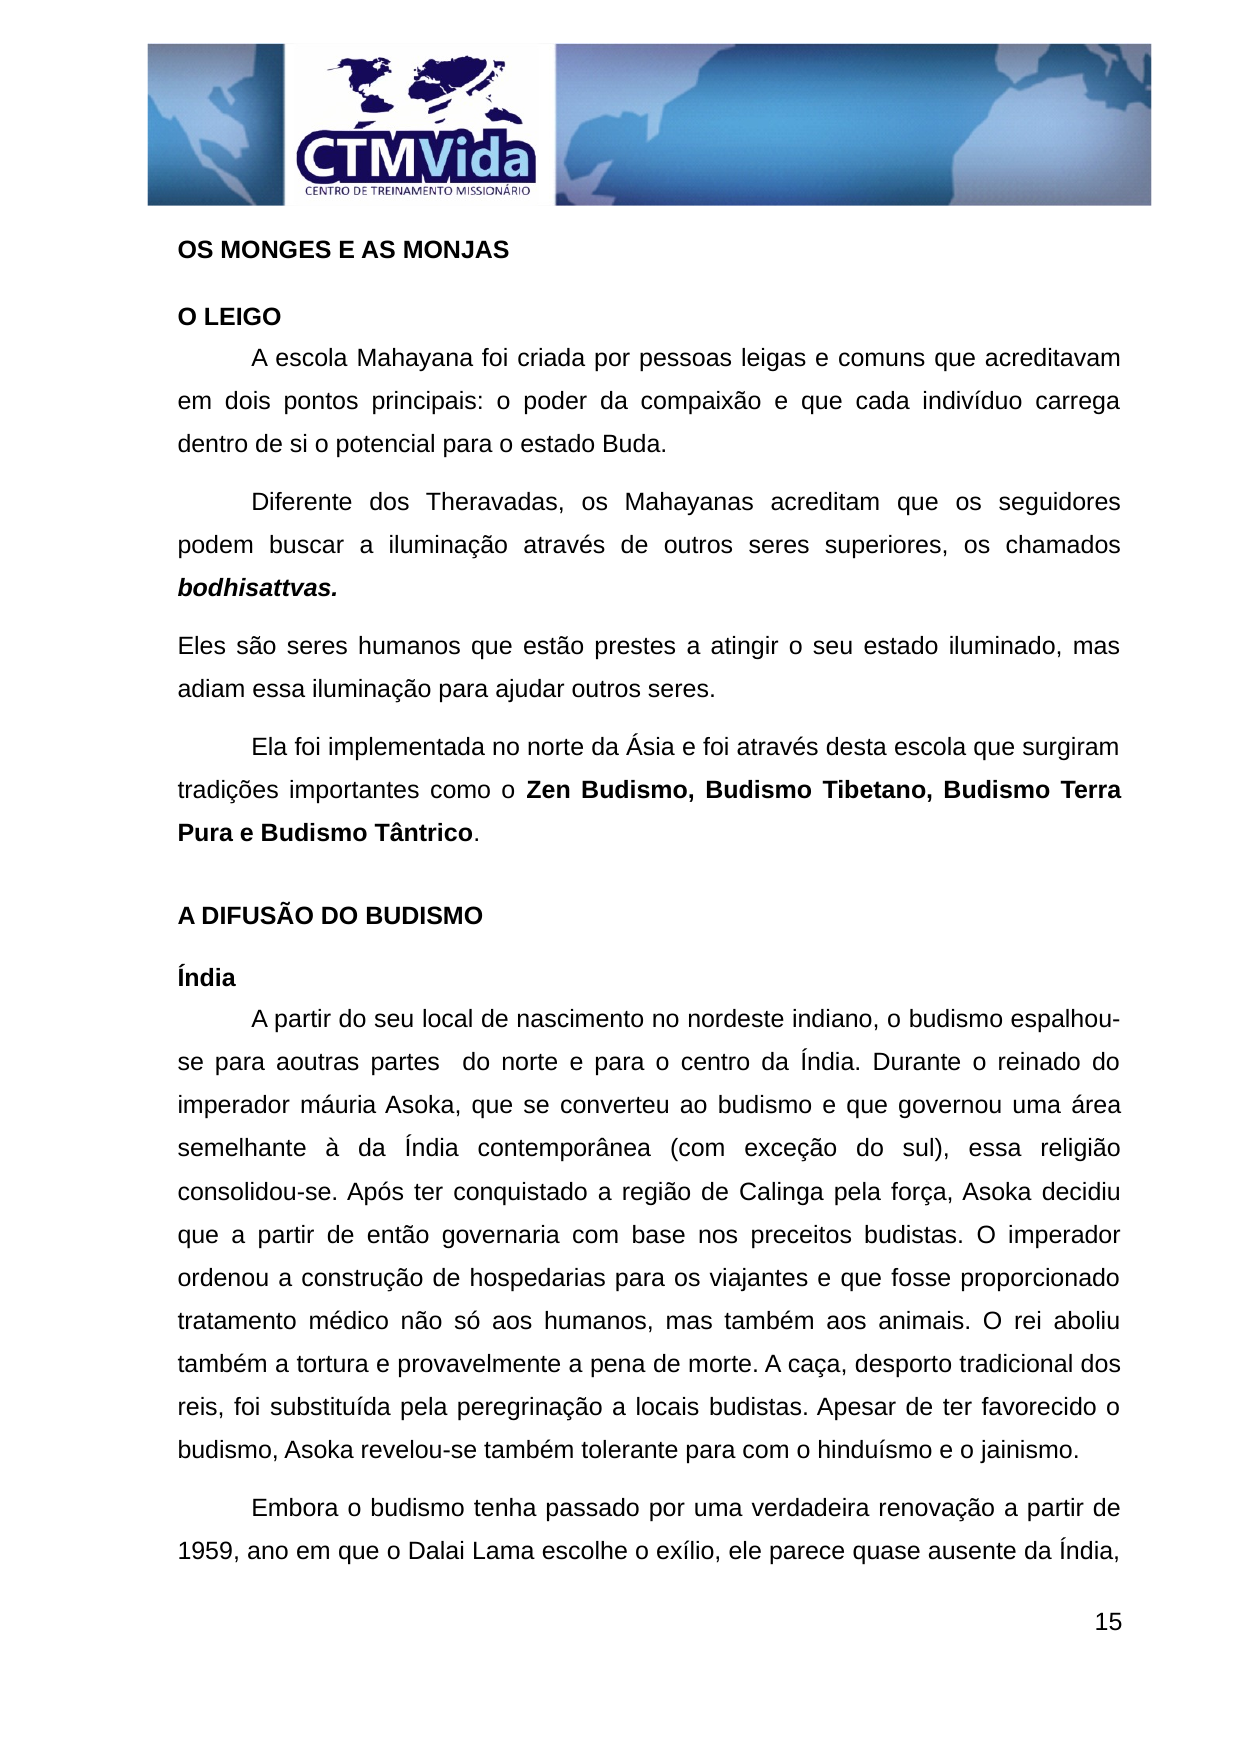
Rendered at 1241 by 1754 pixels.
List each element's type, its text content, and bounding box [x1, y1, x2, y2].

subtitle O leigo [177, 302, 1122, 330]
text Eles são seres humanos que estão prestes a atingir o seu estado iluminado, mas adiam essa iluminação para ajudar outros seres. [177, 631, 1122, 703]
subtitle Índia [177, 963, 1122, 991]
text A escola Mahayana foi criada por pessoas leigas e comuns que acreditavam em dois pontos principais: o poder da compaixão e que cada indivíduo carrega dentro de si o potencial para o estado Buda. [177, 343, 1122, 458]
subtitle Os monges e as monjas [177, 235, 1122, 264]
text A partir do seu local de nascimento no nordeste indiano, o budismo espalhou-se para aoutras partes do norte e para o centro da Índia. Durante o reinado do imperador máuria Asoka, que se converteu ao budismo e que governou uma área semelhante à da Índia contemporânea (com exceção do sul), essa religião consolidou-se. Após ter conquistado a região de Calinga pela força, Asoka decidiu que a partir de então governaria com base nos preceitos budistas. O imperador ordenou a construção de hospedarias para os viajantes e que fosse proporcionado tratamento médico não só aos humanos, mas também aos animais. O rei aboliu também a tortura e provavelmente a pena de morte. A caça, desporto tradicional dos reis, foi substituída pela peregrinação a locais budistas. Apesar de ter favorecido o budismo, Asoka revelou-se também tolerante para com o hinduísmo e o jainismo. [177, 1004, 1122, 1464]
text Diferente dos Theravadas, os Mahayanas acreditam que os seguidores podem buscar a iluminação através de outros seres superiores, os chamados bodhisattvas. [177, 487, 1122, 602]
text Embora o budismo tenha passado por uma verdadeira renovação a partir de 1959, ano em que o Dalai Lama escolhe o exílio, ele parece quase ausente da Índia, [177, 1493, 1122, 1565]
picture [147, 43, 1152, 206]
subtitle A difusão do Budismo [177, 901, 1122, 929]
text Ela foi implementada no norte da Ásia e foi através desta escola que surgiram tradições importantes como o Zen Budismo, Budismo Tibetano, Budismo Terra Pura e Budismo Tântrico. [177, 732, 1122, 847]
